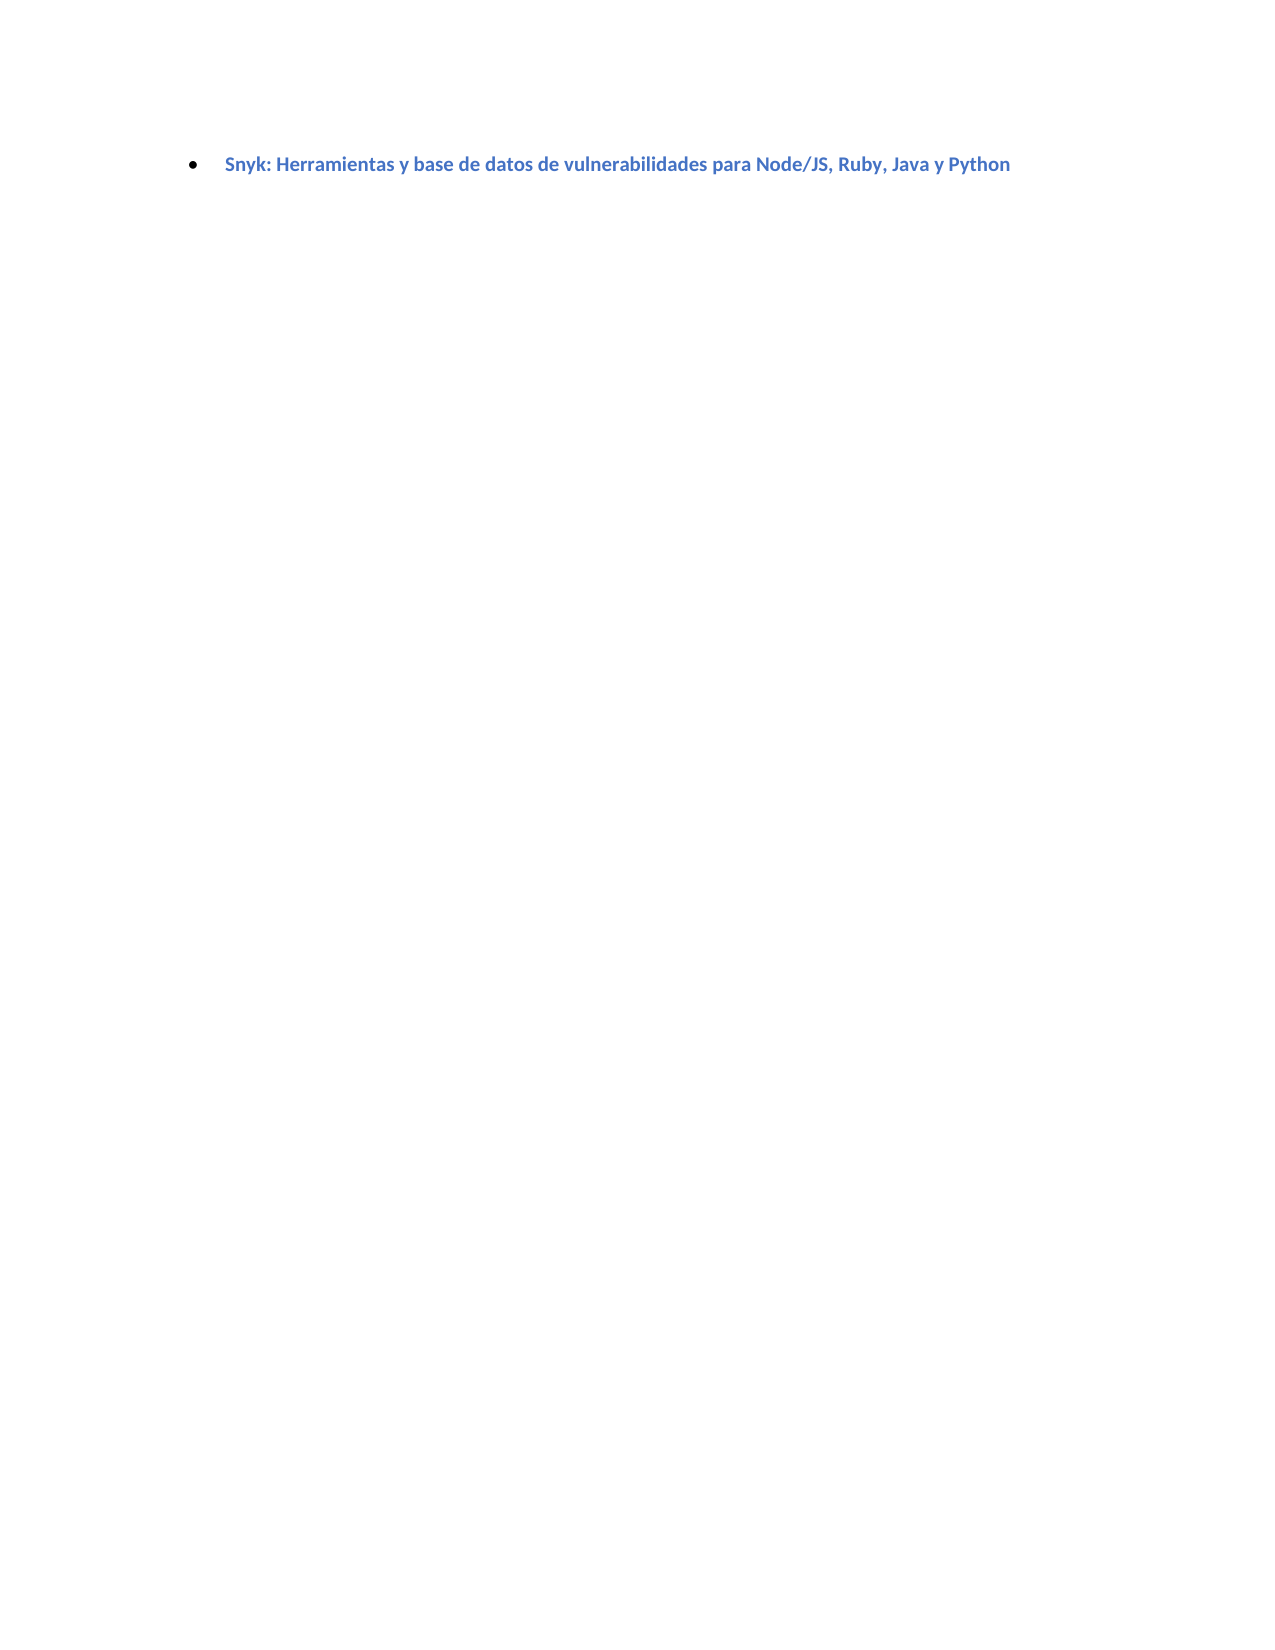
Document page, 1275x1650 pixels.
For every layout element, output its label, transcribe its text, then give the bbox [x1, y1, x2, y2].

list Snyk: Herramientas y base de datos de vulnerabilidades para Node/JS, Ruby, Java y Python [187, 150, 1125, 177]
